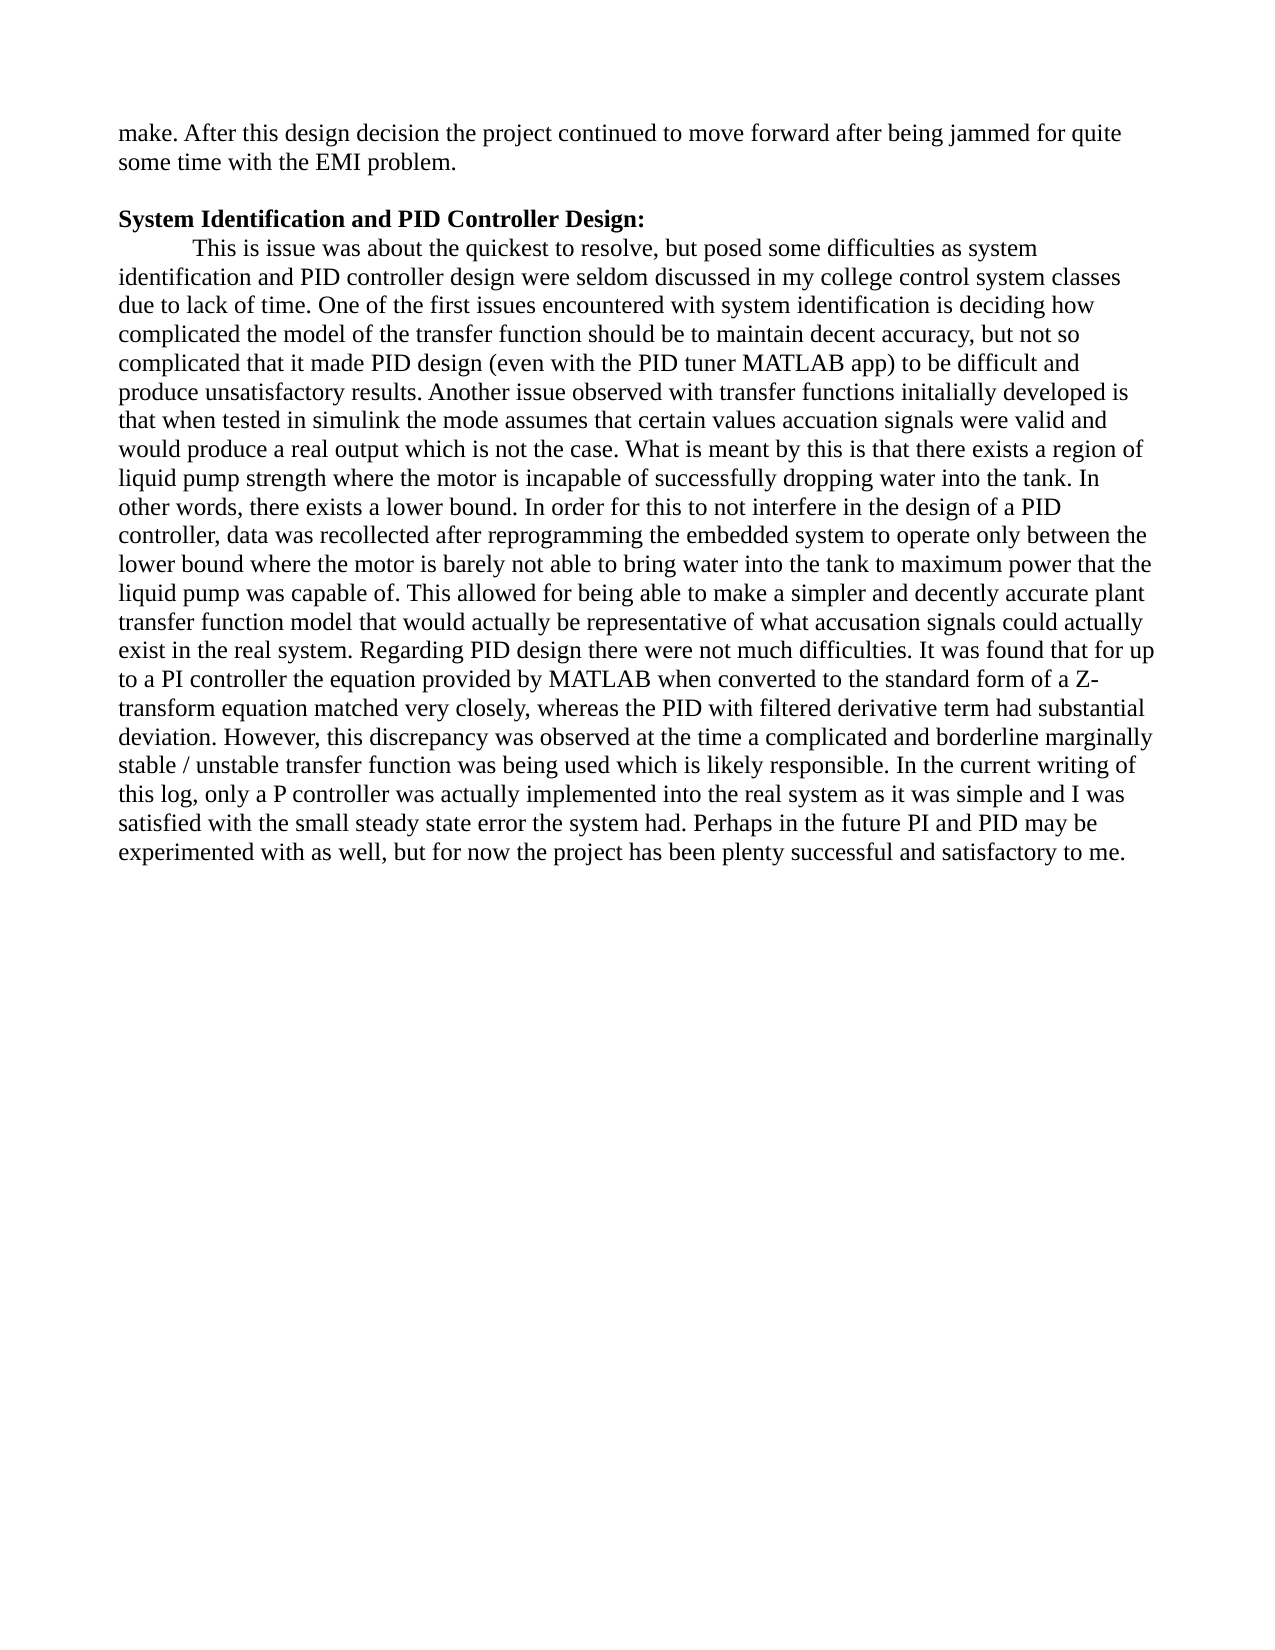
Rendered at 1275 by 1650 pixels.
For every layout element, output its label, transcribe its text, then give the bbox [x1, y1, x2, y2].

text make. After this design decision the project continued to move forward after being jammed for quite some time with the EMI problem. [118, 118, 1157, 176]
text System Identification and PID Controller Design: [118, 204, 1157, 233]
text This is issue was about the quickest to resolve, but posed some difficulties as system identification and PID controller design were seldom discussed in my college control system classes due to lack of time. One of the first issues encountered with system identification is deciding how complicated the model of the transfer function should be to maintain decent accuracy, but not so complicated that it made PID design (even with the PID tuner MATLAB app) to be difficult and produce unsatisfactory results. Another issue observed with transfer functions initalially developed is that when tested in simulink the mode assumes that certain values accuation signals were valid and would produce a real output which is not the case. What is meant by this is that there exists a region of liquid pump strength where the motor is incapable of successfully dropping water into the tank. In other words, there exists a lower bound. In order for this to not interfere in the design of a PID controller, data was recollected after reprogramming the embedded system to operate only between the lower bound where the motor is barely not able to bring water into the tank to maximum power that the liquid pump was capable of. This allowed for being able to make a simpler and decently accurate plant transfer function model that would actually be representative of what accusation signals could actually exist in the real system. Regarding PID design there were not much difficulties. It was found that for up to a PI controller the equation provided by MATLAB when converted to the standard form of a Z-transform equation matched very closely, whereas the PID with filtered derivative term had substantial deviation. However, this discrepancy was observed at the time a complicated and borderline marginally stable / unstable transfer function was being used which is likely responsible. In the current writing of this log, only a P controller was actually implemented into the real system as it was simple and I was satisfied with the small steady state error the system had. Perhaps in the future PI and PID may be experimented with as well, but for now the project has been plenty successful and satisfactory to me. [118, 233, 1157, 866]
